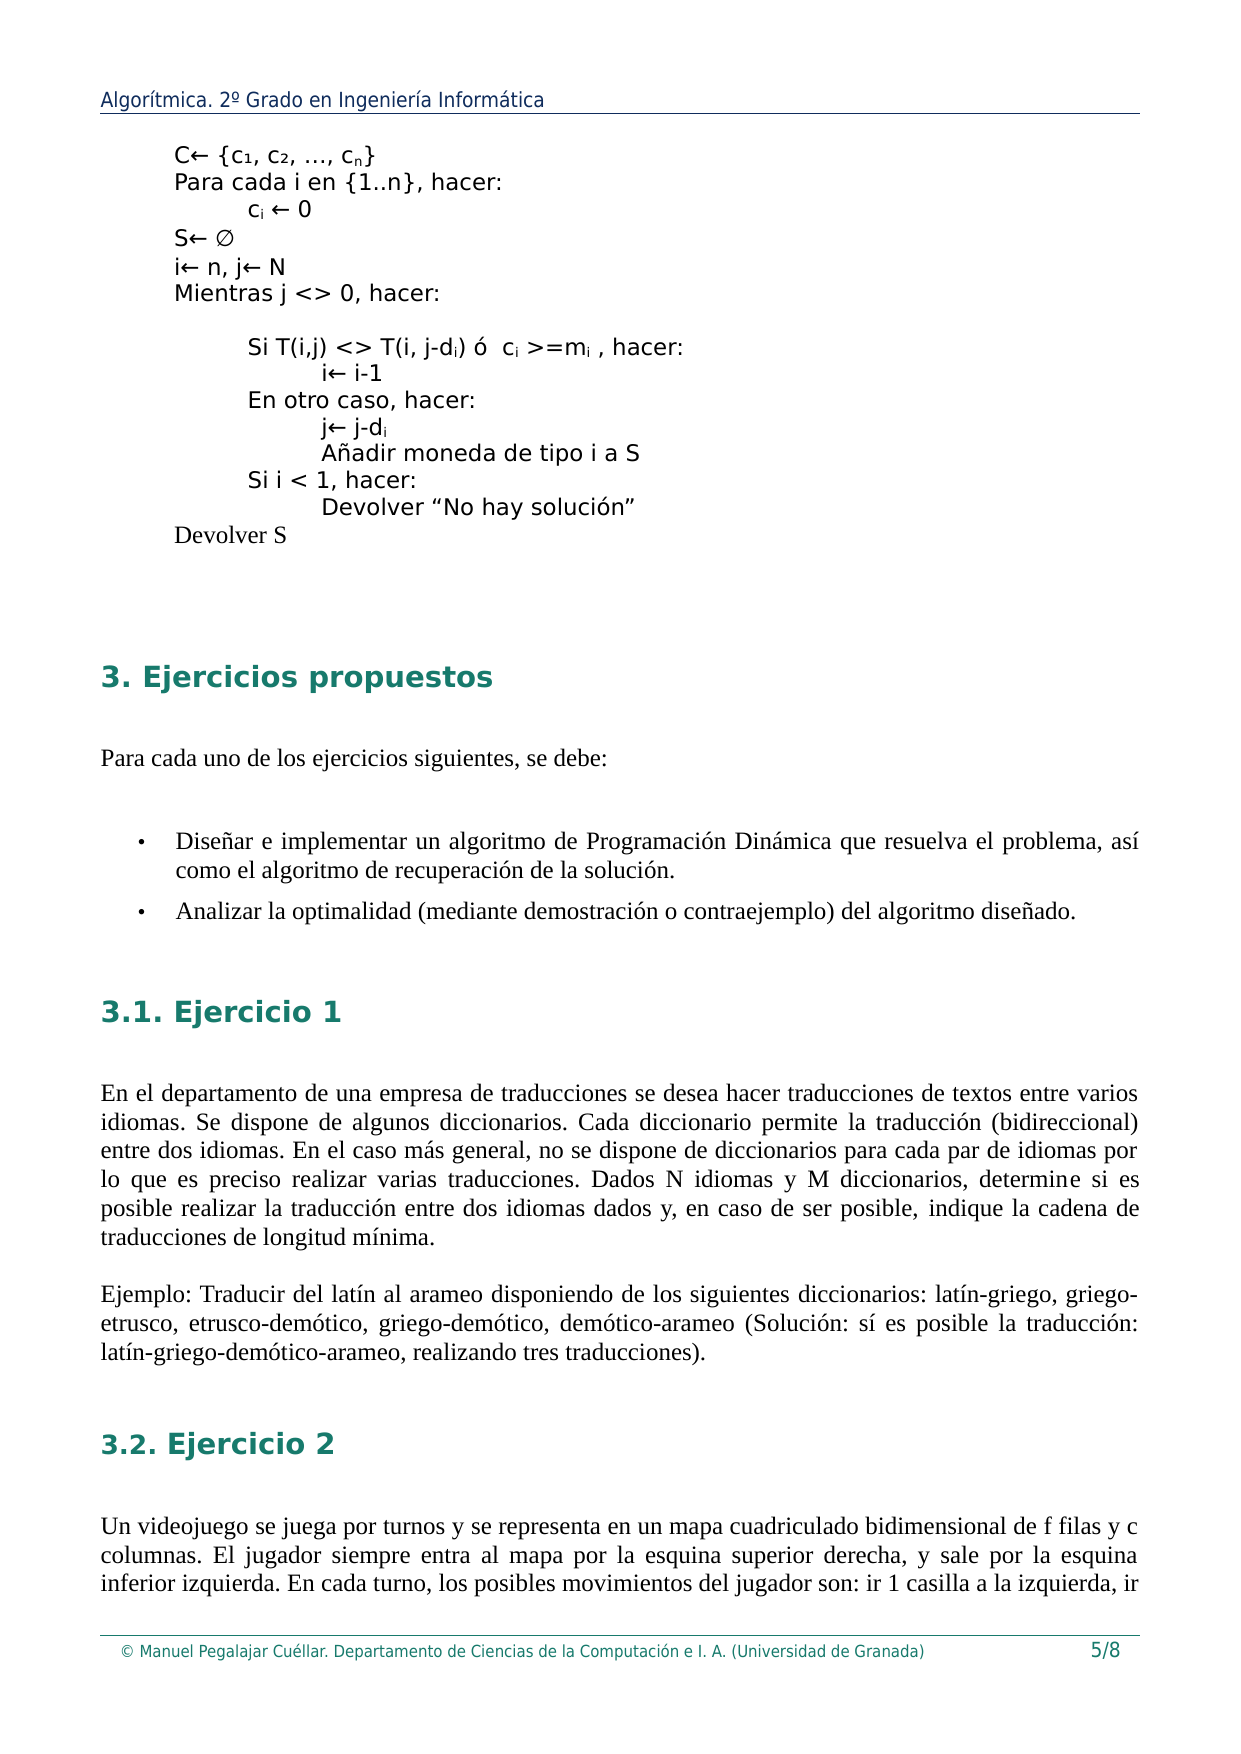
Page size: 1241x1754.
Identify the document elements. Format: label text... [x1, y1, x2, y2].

list Diseñar e implementar un algoritmo de Programación Dinámica que resuelva el problema, así como el algoritmo de recuperación de la solución. [138, 826, 1140, 883]
text Si T(i,j) <> T(i, j-di) ó ci >=mi , hacer: [100, 334, 1140, 360]
text ci ← 0 [100, 196, 1140, 222]
list Analizar la optimalidad (mediante demostración o contraejemplo) del algoritmo diseñado. [138, 896, 1140, 925]
text C← {c₁, c₂, …, cn} [100, 142, 1140, 169]
text i← n, j← N [100, 254, 1140, 280]
text Añadir moneda de tipo i a S [100, 440, 1140, 467]
text i← i-1 [100, 360, 1140, 387]
text S← ∅ [100, 222, 1140, 254]
text Si i < 1, hacer: [100, 467, 1140, 494]
text Para cada i en {1..n}, hacer: [100, 169, 1140, 196]
text Mientras j <> 0, hacer: [100, 280, 1140, 307]
subtitle Ejercicio 2 [100, 1428, 1140, 1462]
text j← j-di [100, 414, 1140, 440]
text En otro caso, hacer: [100, 387, 1140, 414]
text Un videojuego se juega por turnos y se representa en un mapa cuadriculado bidimensional de f filas y c columnas. El jugador siempre entra al mapa por la esquina superior derecha, y sale por la esquina inferior izquierda. En cada turno, los posibles movimientos del jugador son: ir 1 casilla a la izquierda, ir [100, 1511, 1140, 1597]
text Para cada uno de los ejercicios siguientes, se debe: [100, 743, 1140, 772]
text Devolver “No hay solución” [100, 494, 1140, 520]
subtitle Ejercicios propuestos [100, 660, 1140, 694]
text Devolver S [100, 520, 1140, 549]
text Ejemplo: Traducir del latín al arameo disponiendo de los siguientes diccionarios: latín-griego, griego-etrusco, etrusco-demótico, griego-demótico, demótico-arameo (Solución: sí es posible la traducción: latín-griego-demótico-arameo, realizando tres traducciones). [100, 1279, 1140, 1366]
subtitle Ejercicio 1 [100, 995, 1140, 1029]
text En el departamento de una empresa de traducciones se desea hacer traducciones de textos entre varios idiomas. Se dispone de algunos diccionarios. Cada diccionario permite la traducción (bidireccional) entre dos idiomas. En el caso más general, no se dispone de diccionarios para cada par de idiomas por lo que es preciso realizar varias traducciones. Dados N idiomas y M diccionarios, determine si es posible realizar la traducción entre dos idiomas dados y, en caso de ser posible, indique la cadena de traducciones de longitud mínima. [100, 1078, 1140, 1251]
